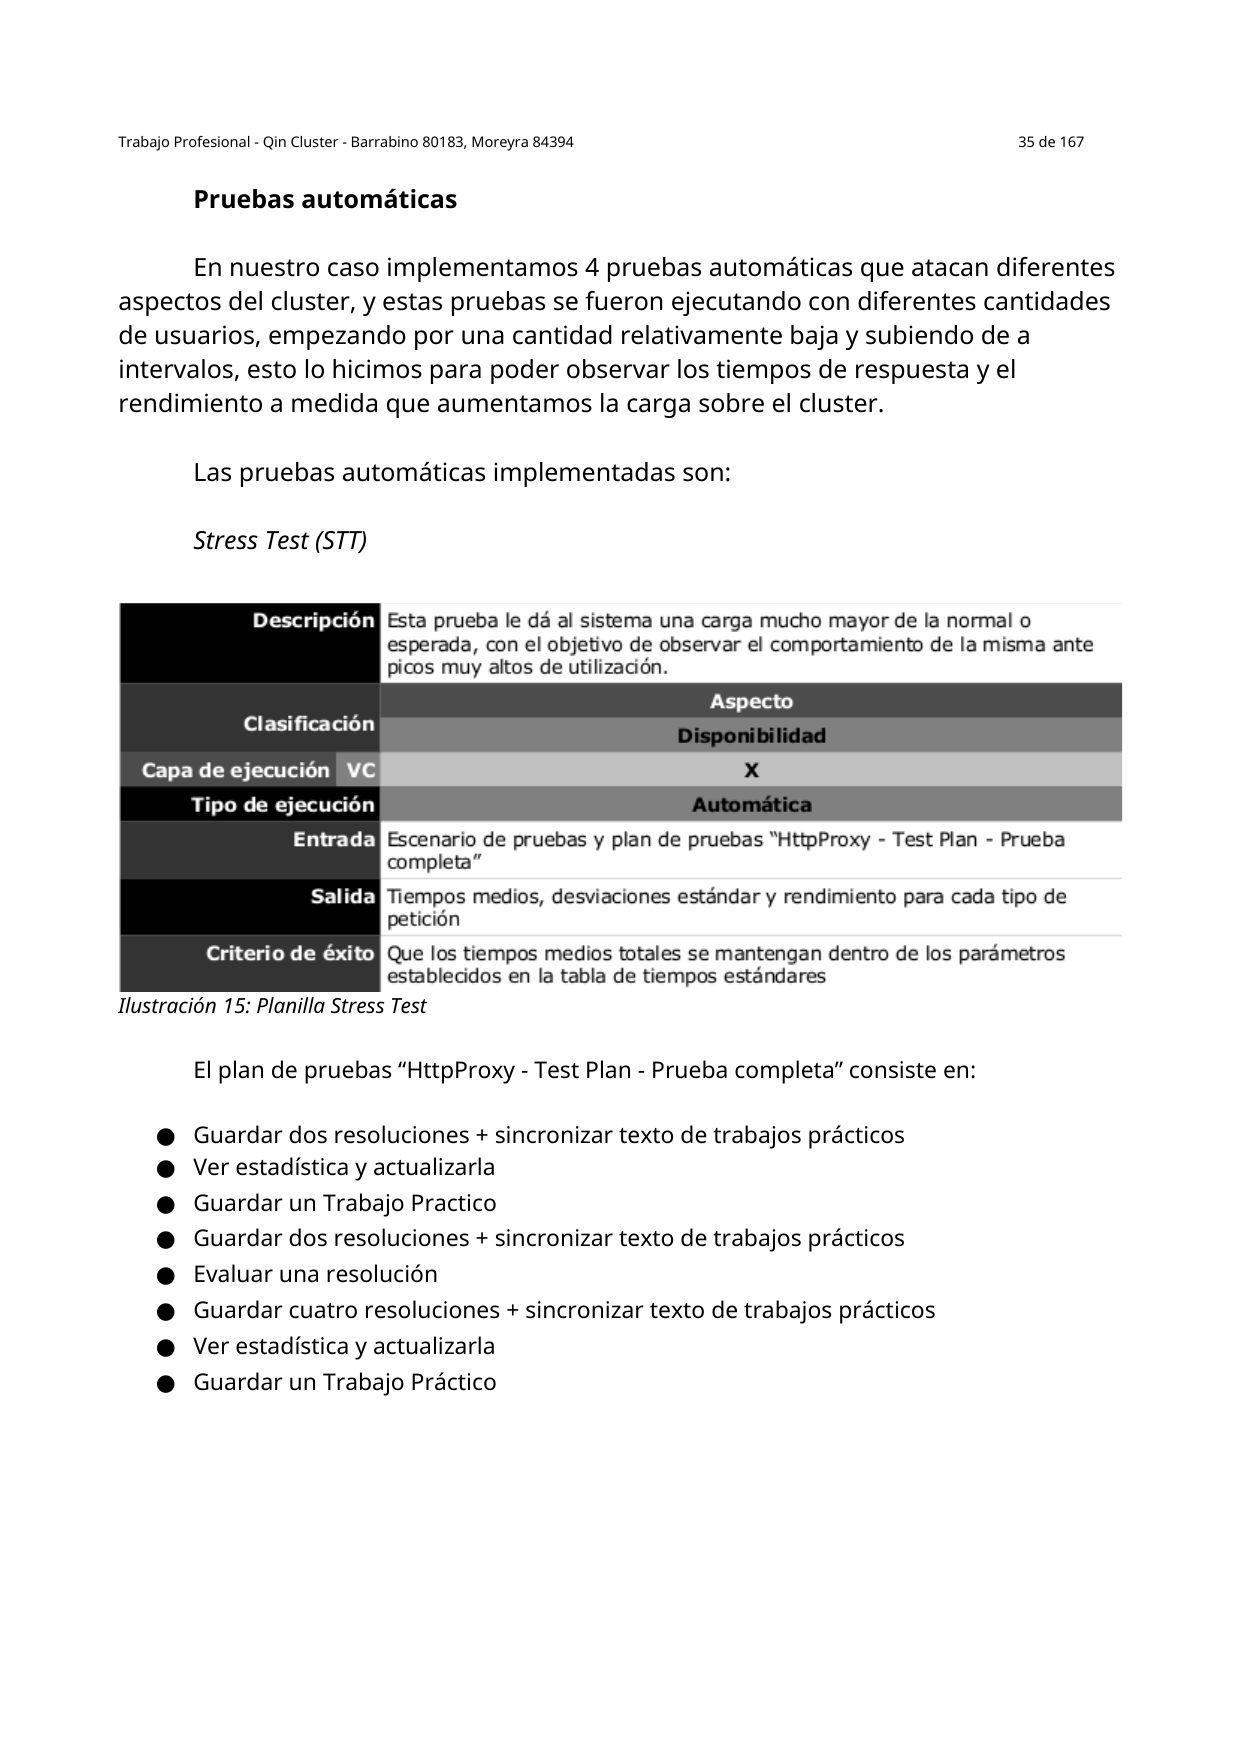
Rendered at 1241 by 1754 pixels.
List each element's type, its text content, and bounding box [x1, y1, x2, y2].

list Guardar cuatro resoluciones + sincronizar texto de trabajos prácticos [156, 1294, 1122, 1326]
text Las pruebas automáticas implementadas son: [118, 454, 1122, 488]
text Ilustración 15: Planilla Stress Test [118, 992, 1122, 1020]
list Evaluar una resolución [156, 1258, 1122, 1289]
list Guardar un Trabajo Practico [156, 1186, 1122, 1218]
list Ver estadística y actualizarla [156, 1151, 1122, 1182]
list Ver estadística y actualizarla [156, 1330, 1122, 1361]
text En nuestro caso implementamos 4 pruebas automáticas que atacan diferentes aspectos del cluster, y estas pruebas se fueron ejecutando con diferentes cantidades de usuarios, empezando por una cantidad relativamente baja y subiendo de a intervalos, esto lo hicimos para poder observar los tiempos de respuesta y el rendimiento a medida que aumentamos la carga sobre el cluster. [118, 250, 1122, 420]
text Pruebas automáticas [193, 182, 1122, 216]
picture [118, 603, 1123, 992]
list Guardar dos resoluciones + sincronizar texto de trabajos prácticos [156, 1222, 1122, 1254]
text Stress Test (STT) [118, 522, 1122, 556]
list Guardar dos resoluciones + sincronizar texto de trabajos prácticos [156, 1119, 1122, 1151]
text El plan de pruebas “HttpProxy - Test Plan - Prueba completa” consiste en: [118, 1054, 1122, 1085]
list Guardar un Trabajo Práctico [156, 1366, 1122, 1397]
